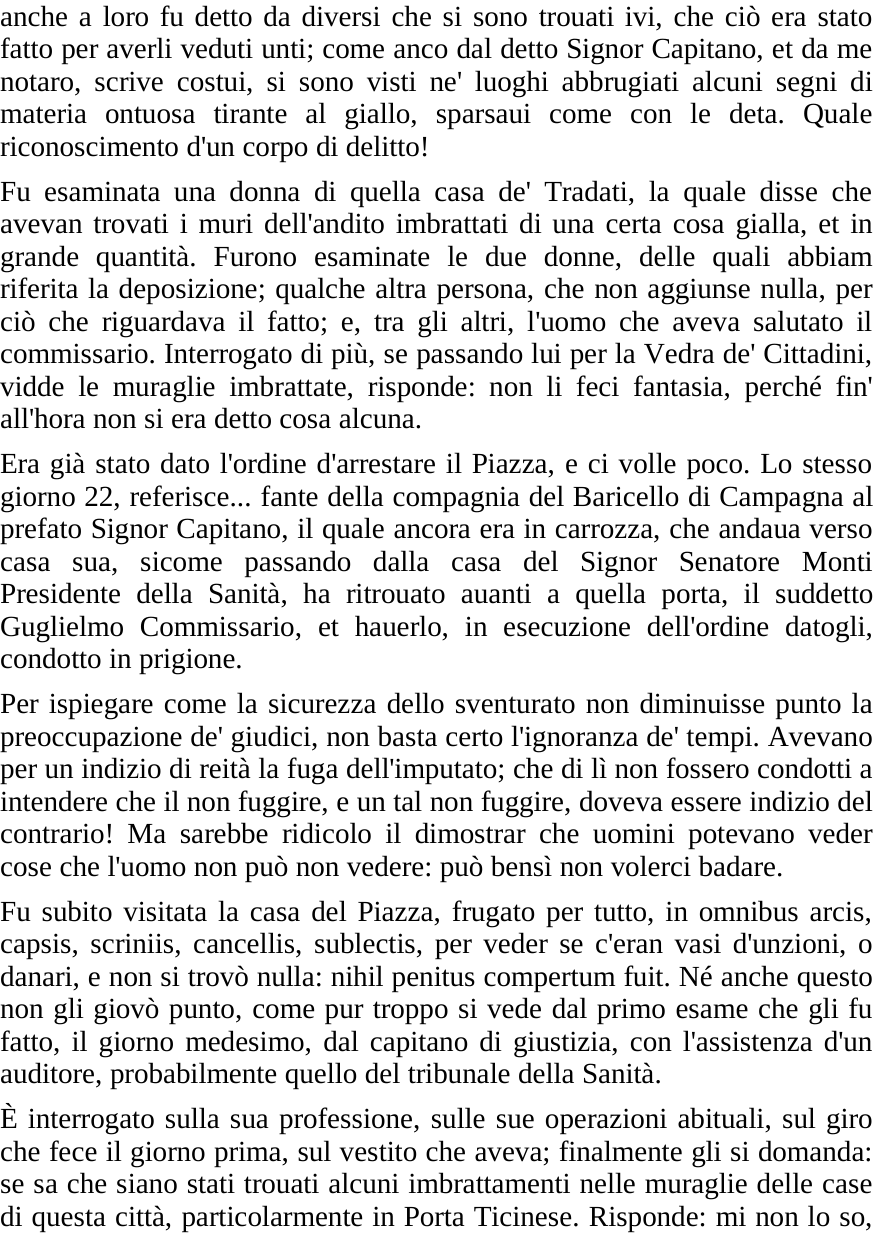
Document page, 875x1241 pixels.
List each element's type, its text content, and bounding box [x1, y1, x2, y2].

text Fu esaminata una donna di quella casa de' Tradati, la quale disse che avevan trovati i muri dell'andito imbrattati di una certa cosa gialla, et in grande quantità. Furono esaminate le due donne, delle quali abbiam riferita la deposizione; qualche altra persona, che non aggiunse nulla, per ciò che riguardava il fatto; e, tra gli altri, l'uomo che aveva salutato il commissario. Interrogato di più, se passando lui per la Vedra de' Cittadini, vidde le muraglie imbrattate, risponde: non li feci fantasia, perché fin' all'hora non si era detto cosa alcuna. [0, 175, 874, 435]
text Era già stato dato l'ordine d'arrestare il Piazza, e ci volle poco. Lo stesso giorno 22, referisce... fante della compagnia del Baricello di Campagna al prefato Signor Capitano, il quale ancora era in carrozza, che andaua verso casa sua, sicome passando dalla casa del Signor Senatore Monti Presidente della Sanità, ha ritrouato auanti a quella porta, il suddetto Guglielmo Commissario, et hauerlo, in esecuzione dell'ordine datogli, condotto in prigione. [0, 447, 874, 675]
text anche a loro fu detto da diversi che si sono trouati ivi, che ciò era stato fatto per averli veduti unti; come anco dal detto Signor Capitano, et da me notaro, scrive costui, si sono visti ne' luoghi abbrugiati alcuni segni di materia ontuosa tirante al giallo, sparsaui come con le deta. Quale riconoscimento d'un corpo di delitto! [0, 0, 874, 162]
text È interrogato sulla sua professione, sulle sue operazioni abituali, sul giro che fece il giorno prima, sul vestito che aveva; finalmente gli si domanda: se sa che siano stati trouati alcuni imbrattamenti nelle muraglie delle case di questa città, particolarmente in Porta Ticinese. Risponde: mi non lo so, [0, 1102, 874, 1232]
text Fu subito visitata la casa del Piazza, frugato per tutto, in omnibus arcis, capsis, scriniis, cancellis, sublectis, per veder se c'eran vasi d'unzioni, o danari, e non si trovò nulla: nihil penitus compertum fuit. Né anche questo non gli giovò punto, come pur troppo si vede dal primo esame che gli fu fatto, il giorno medesimo, dal capitano di giustizia, con l'assistenza d'un auditore, probabilmente quello del tribunale della Sanità. [0, 895, 874, 1090]
text Per ispiegare come la sicurezza dello sventurato non diminuisse punto la preoccupazione de' giudici, non basta certo l'ignoranza de' tempi. Avevano per un indizio di reità la fuga dell'imputato; che di lì non fossero condotti a intendere che il non fuggire, e un tal non fuggire, doveva essere indizio del contrario! Ma sarebbe ridicolo il dimostrar che uomini potevano veder cose che l'uomo non può non vedere: può bensì non volerci badare. [0, 687, 874, 882]
